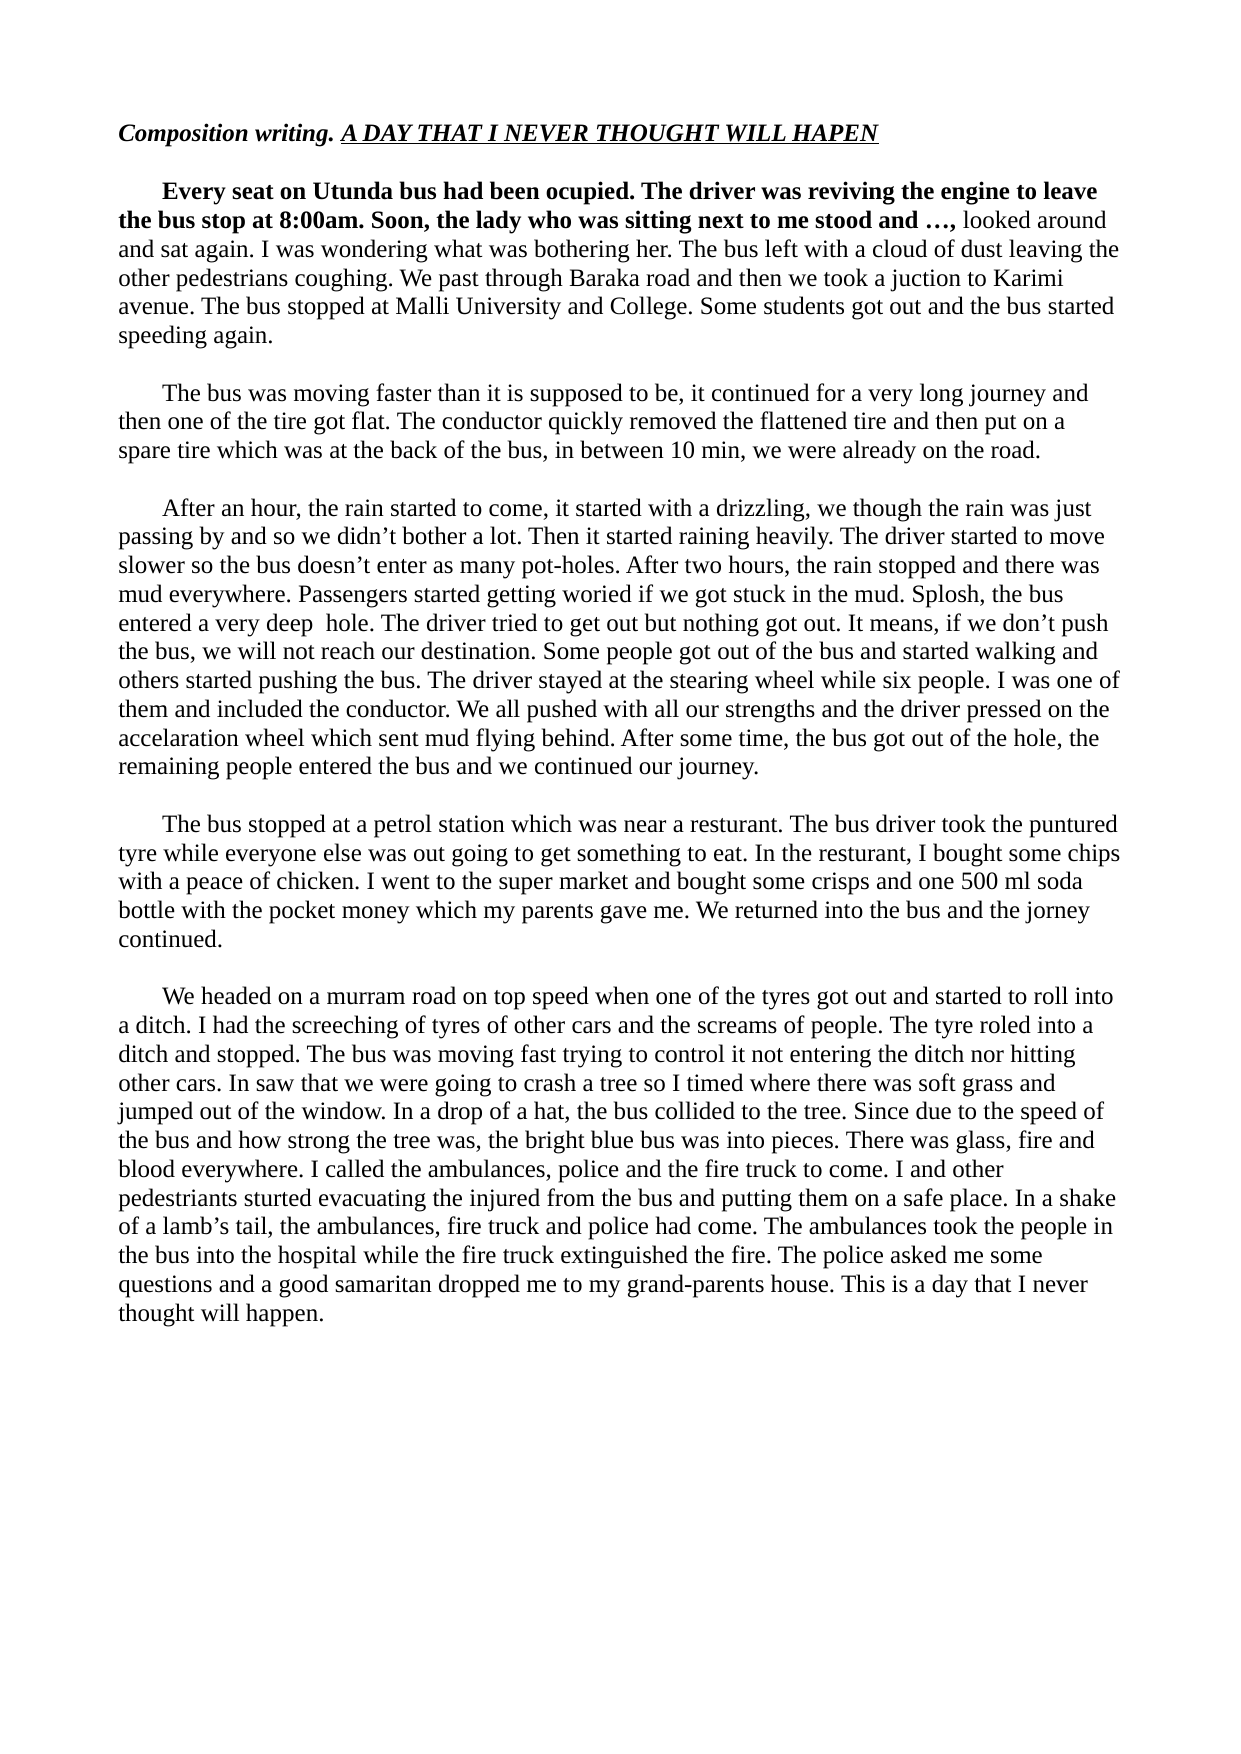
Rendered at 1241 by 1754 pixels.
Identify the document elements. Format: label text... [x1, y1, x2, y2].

text The bus stopped at a petrol station which was near a resturant. The bus driver took the puntured tyre while everyone else was out going to get something to eat. In the resturant, I bought some chips with a peace of chicken. I went to the super market and bought some crisps and one 500 ml soda bottle with the pocket money which my parents gave me. We returned into the bus and the jorney continued. [118, 809, 1122, 953]
text We headed on a murram road on top speed when one of the tyres got out and started to roll into a ditch. I had the screeching of tyres of other cars and the screams of people. The tyre roled into a ditch and stopped. The bus was moving fast trying to control it not entering the ditch nor hitting other cars. In saw that we were going to crash a tree so I timed where there was soft grass and jumped out of the window. In a drop of a hat, the bus collided to the tree. Since due to the speed of the bus and how strong the tree was, the bright blue bus was into pieces. There was glass, fire and blood everywhere. I called the ambulances, police and the fire truck to come. I and other pedestriants sturted evacuating the injured from the bus and putting them on a safe place. In a shake of a lamb’s tail, the ambulances, fire truck and police had come. The ambulances took the people in the bus into the hospital while the fire truck extinguished the fire. The police asked me some questions and a good samaritan dropped me to my grand-parents house. This is a day that I never thought will happen. [118, 981, 1122, 1326]
text The bus was moving faster than it is supposed to be, it continued for a very long journey and then one of the tire got flat. The conductor quickly removed the flattened tire and then put on a spare tire which was at the back of the bus, in between 10 min, we were already on the road. [118, 378, 1122, 464]
text Every seat on Utunda bus had been ocupied. The driver was reviving the engine to leave the bus stop at 8:00am. Soon, the lady who was sitting next to me stood and …, looked around and sat again. I was wondering what was bothering her. The bus left with a cloud of dust leaving the other pedestrians coughing. We past through Baraka road and then we took a juction to Karimi avenue. The bus stopped at Malli University and College. Some students got out and the bus started speeding again. [118, 176, 1122, 349]
text After an hour, the rain started to come, it started with a drizzling, we though the rain was just passing by and so we didn’t bother a lot. Then it started raining heavily. The driver started to move slower so the bus doesn’t enter as many pot-holes. After two hours, the rain stopped and there was mud everywhere. Passengers started getting woried if we got stuck in the mud. Splosh, the bus entered a very deep hole. The driver tried to get out but nothing got out. It means, if we don’t push the bus, we will not reach our destination. Some people got out of the bus and started walking and others started pushing the bus. The driver stayed at the stearing wheel while six people. I was one of them and included the conductor. We all pushed with all our strengths and the driver pressed on the accelaration wheel which sent mud flying behind. After some time, the bus got out of the hole, the remaining people entered the bus and we continued our journey. [118, 493, 1122, 780]
